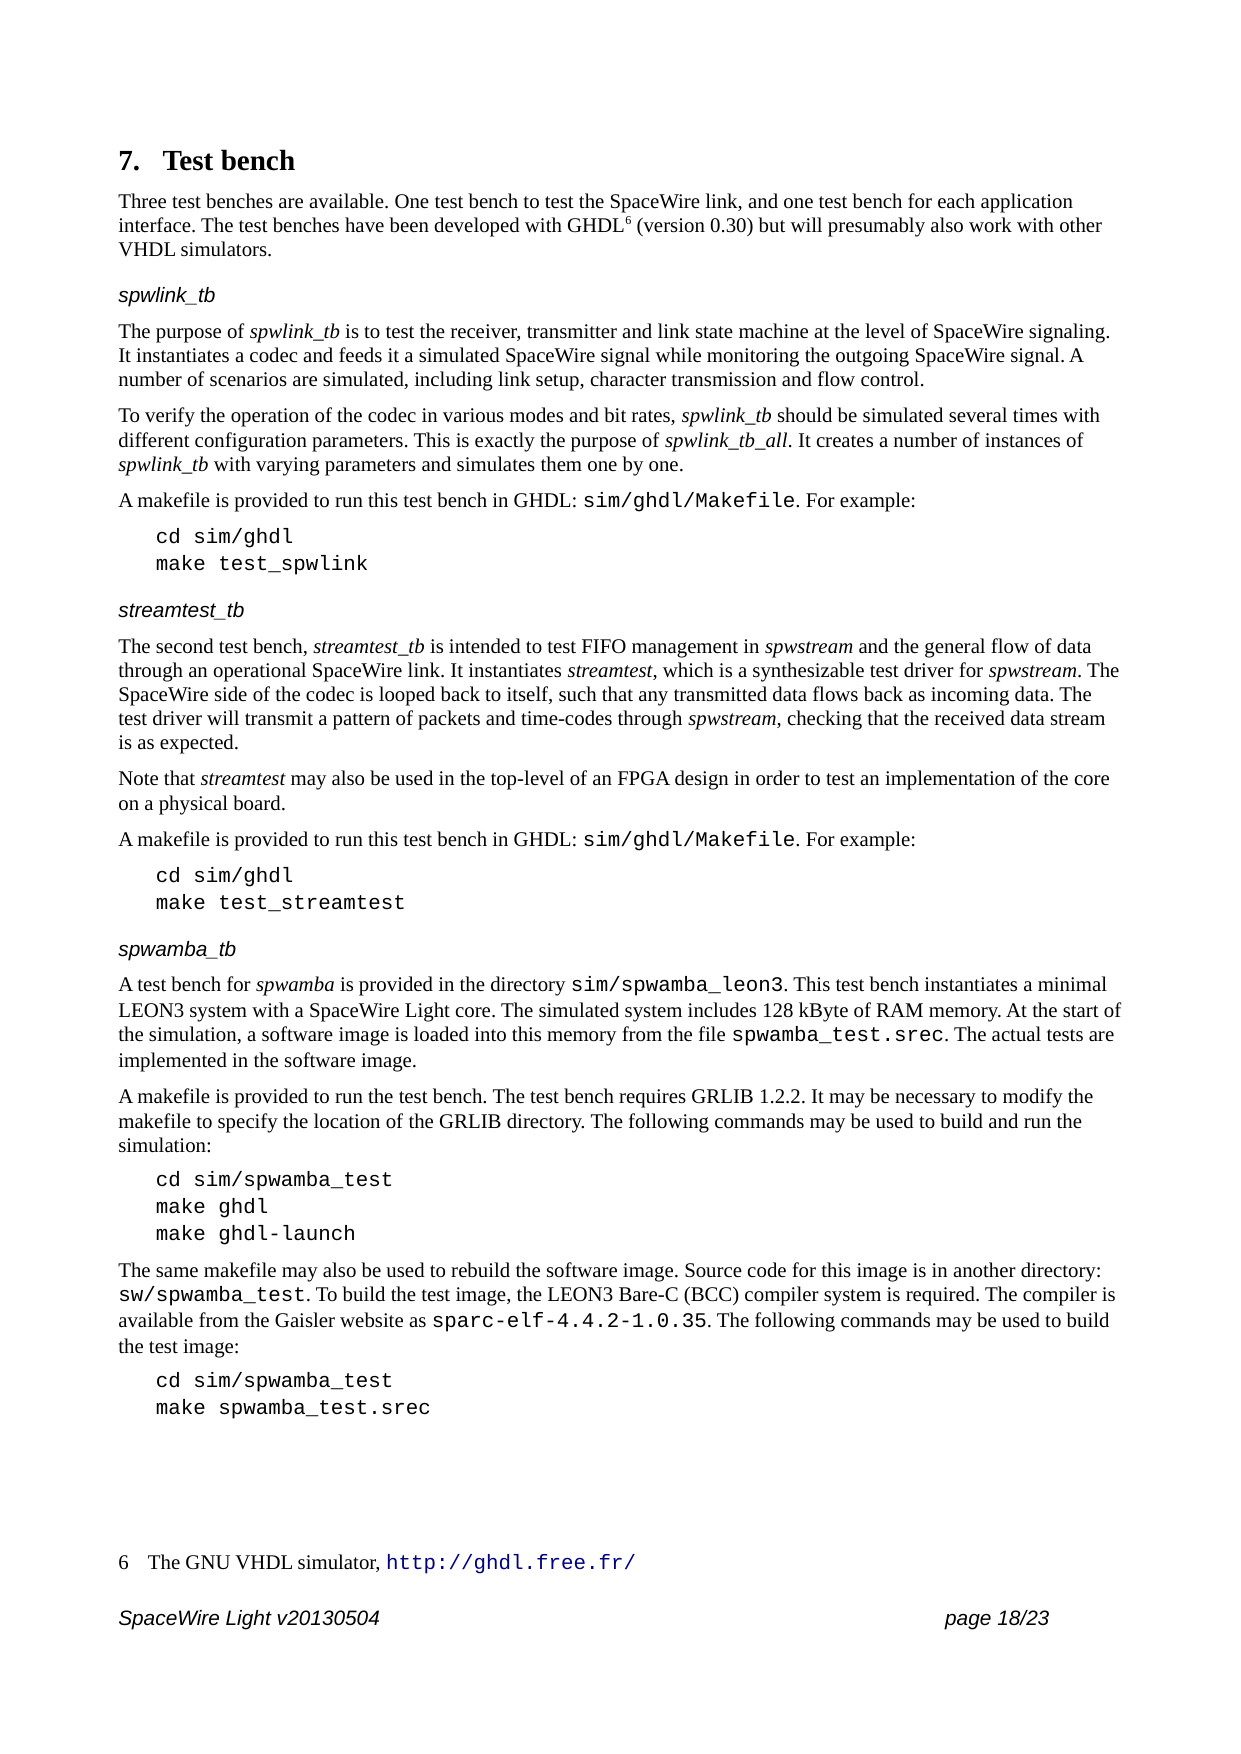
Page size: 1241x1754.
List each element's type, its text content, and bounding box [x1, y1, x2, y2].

text Three test benches are available. One test bench to test the SpaceWire link, and one test bench for each application interface. The test benches have been developed with GHDL (version 0.30) but will presumably also work with other VHDL simulators. [118, 189, 1122, 261]
text cd sim/ghdl [118, 526, 1122, 550]
text cd sim/spwamba_test [118, 1169, 1122, 1193]
text A makefile is provided to run this test bench in GHDL: sim/ghdl/Makefile. For example: [118, 488, 1122, 514]
text make ghdl [118, 1196, 1122, 1219]
text cd sim/ghdl [118, 865, 1122, 889]
text A makefile is provided to run the test bench. The test bench requires GRLIB 1.2.2. It may be necessary to modify the makefile to specify the location of the GRLIB directory. The following commands may be used to build and run the simulation: [118, 1084, 1122, 1157]
text To verify the operation of the codec in various modes and bit rates, spwlink_tb should be simulated several times with different configuration parameters. This is exactly the purpose of spwlink_tb_all. It creates a number of instances of spwlink_tb with varying parameters and simulates them one by one. [118, 403, 1122, 476]
subtitle streamtest_tb [118, 598, 1122, 622]
text make spwamba_test.srec [118, 1397, 1122, 1421]
text The purpose of spwlink_tb is to test the receiver, transmitter and link state machine at the level of SpaceWire signaling. It instantiates a codec and feeds it a simulated SpaceWire signal while monitoring the outgoing SpaceWire signal. A number of scenarios are simulated, including link setup, character transmission and flow control. [118, 319, 1122, 391]
subtitle spwlink_tb [118, 283, 1122, 307]
text make ghdl-launch [118, 1222, 1122, 1246]
text make test_streamtest [118, 892, 1122, 916]
subtitle Test bench [118, 143, 1122, 177]
text cd sim/spwamba_test [118, 1370, 1122, 1394]
text The second test bench, streamtest_tb is intended to test FIFO management in spwstream and the general flow of data through an operational SpaceWire link. It instantiates streamtest, which is a synthesizable test driver for spwstream. The SpaceWire side of the codec is looped back to itself, such that any transmitted data flows back as incoming data. The test driver will transmit a pattern of packets and time-codes through spwstream, checking that the received data stream is as expected. [118, 633, 1122, 754]
text A makefile is provided to run this test bench in GHDL: sim/ghdl/Makefile. For example: [118, 827, 1122, 853]
text make test_spwlink [118, 553, 1122, 577]
text Note that streamtest may also be used in the top-level of an FPGA design in order to test an implementation of the core on a physical board. [118, 766, 1122, 814]
text The same makefile may also be used to rebuild the software image. Source code for this image is in another directory: sw/spwamba_test. To build the test image, the LEON3 Bare-C (BCC) compiler system is required. The compiler is available from the Gaisler website as sparc-elf-4.4.2-1.0.35. The following commands may be used to build the test image: [118, 1258, 1122, 1358]
text The GNU VHDL simulator, http://ghdl.free.fr/ [118, 1550, 1122, 1575]
text A test bench for spwamba is provided in the directory sim/spwamba_leon3. This test bench instantiates a minimal LEON3 system with a SpaceWire Light core. The simulated system includes 128 kByte of RAM memory. At the start of the simulation, a software image is loaded into this memory from the file spwamba_test.srec. The actual tests are implemented in the software image. [118, 972, 1122, 1072]
subtitle spwamba_tb [118, 936, 1122, 960]
